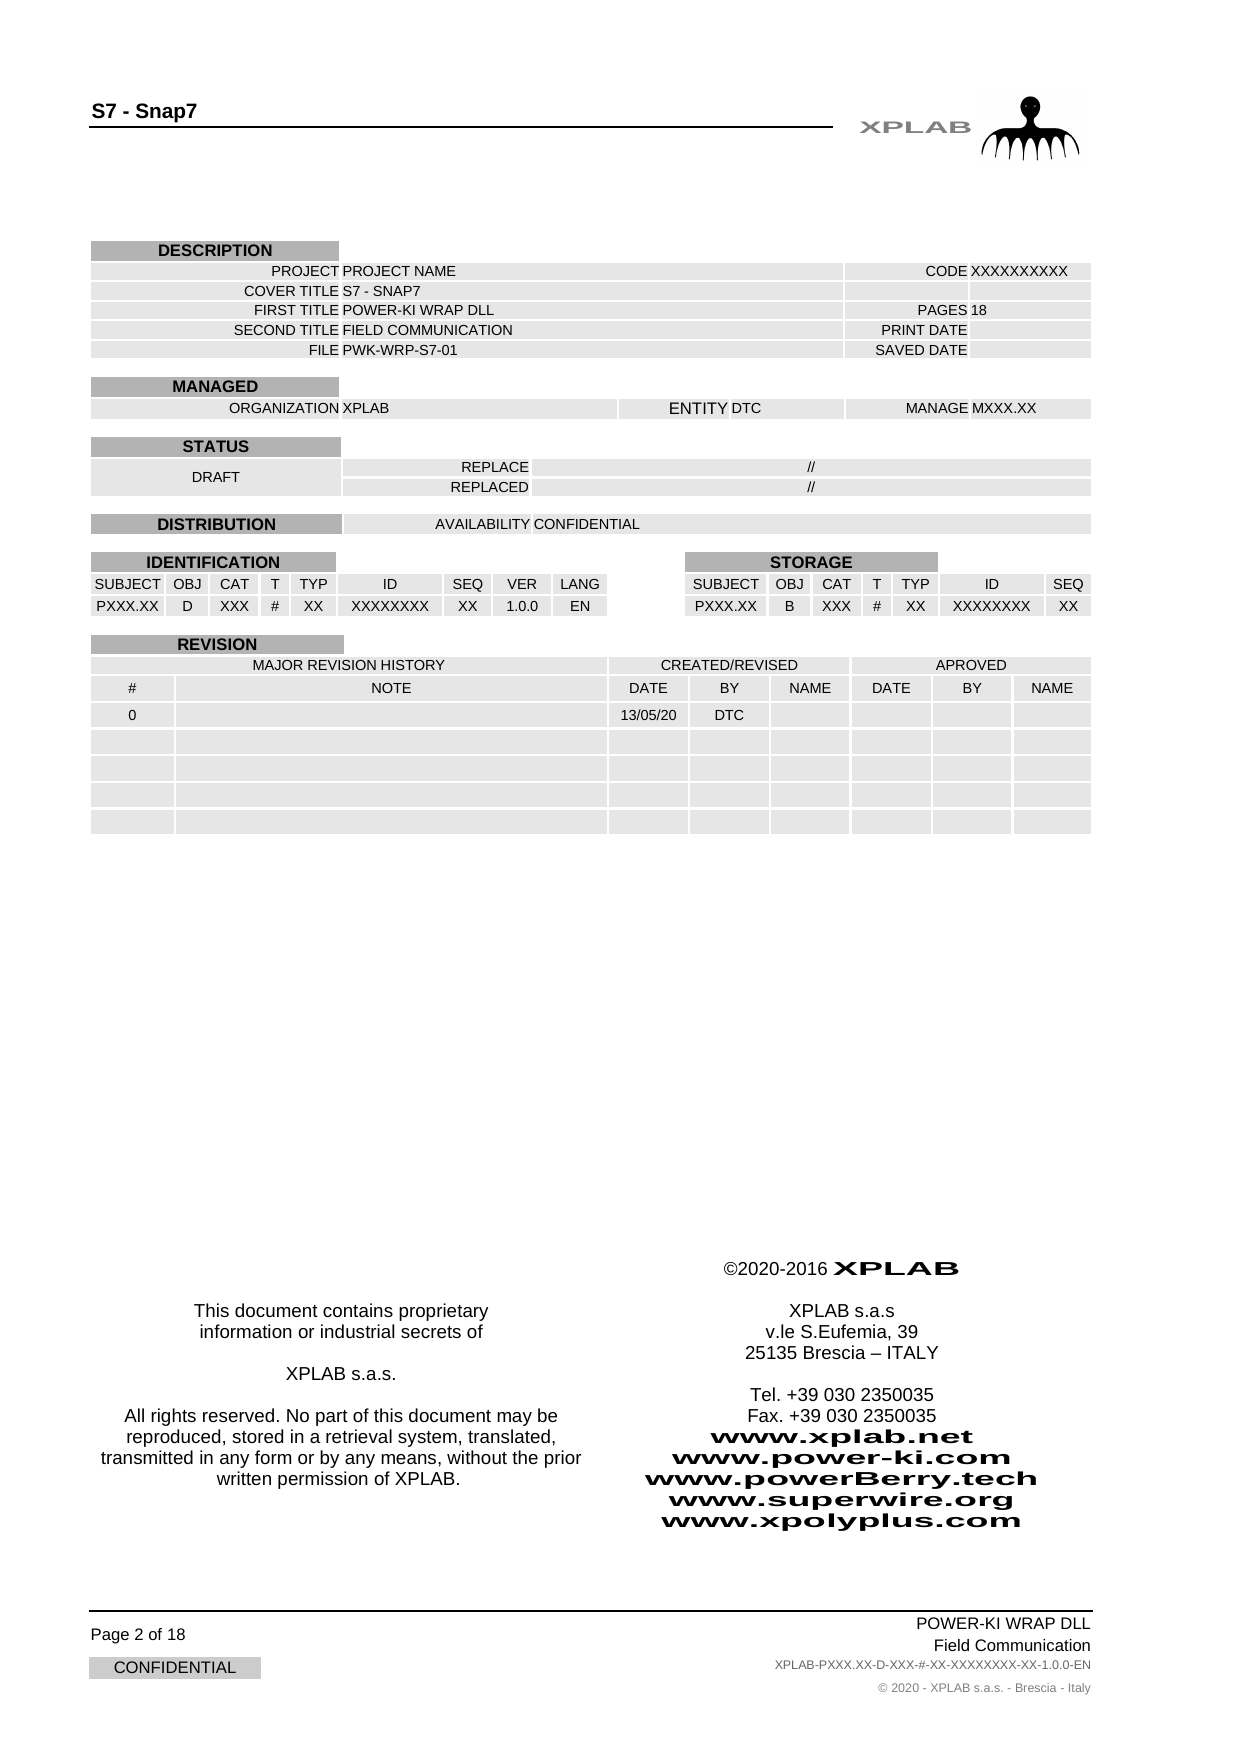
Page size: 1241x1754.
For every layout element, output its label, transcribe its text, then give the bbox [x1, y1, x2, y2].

text www.power-ki.com [591, 1448, 1092, 1469]
table_cell [91, 783, 174, 807]
table_cell d [166, 596, 208, 616]
table_cell [690, 730, 769, 754]
table_cell [852, 810, 931, 834]
table_header IDENTIFICATION [91, 552, 336, 572]
table_cell CAT [813, 574, 861, 594]
table_cell TYP [893, 574, 938, 594]
table_cell FILE [91, 341, 339, 358]
text XPLAB s.a.s [591, 1300, 1092, 1321]
table_header DESCRIPTION [91, 241, 339, 261]
table_header STATUS [91, 437, 341, 457]
table_cell xplab [342, 399, 617, 419]
table_header confidential [533, 514, 1091, 534]
table_header [609, 552, 683, 572]
table_cell [609, 756, 688, 781]
table_header [338, 552, 607, 572]
table_cell [1014, 810, 1091, 834]
picture [978, 92, 1083, 164]
table_cell date [852, 676, 931, 701]
table_cell MANAGE [846, 399, 969, 419]
table_header DISTRIBUTION [91, 514, 342, 534]
table_cell xx [444, 596, 491, 616]
table_cell [771, 756, 849, 781]
table_cell [176, 810, 607, 834]
table_cell [1014, 730, 1091, 754]
table_cell by [933, 676, 1011, 701]
text This document contains proprietary [91, 1300, 591, 1321]
table_cell xxxxxxxx [940, 596, 1044, 616]
table_cell LANG [553, 574, 607, 594]
table_cell [970, 341, 1091, 358]
table_cell xx [291, 596, 336, 616]
table_cell 1.0.0 [493, 596, 551, 616]
table_header [346, 635, 1091, 654]
table_cell REPLACED [343, 479, 529, 496]
text Fax. +39 030 2350035 [591, 1406, 1092, 1427]
table_cell [609, 574, 683, 594]
table_cell xx [1046, 596, 1091, 616]
text ©2020-2016 XPLAB [591, 1258, 1092, 1279]
table_cell OBJ [166, 574, 208, 594]
table_cell xxx [813, 596, 861, 616]
text XPLAB s.a.s. [91, 1363, 591, 1384]
table_cell [176, 756, 607, 781]
table_cell [690, 756, 769, 781]
table_cell note [176, 676, 607, 701]
table_cell major revision history [91, 657, 607, 674]
table_cell # [261, 596, 289, 616]
table_cell name [771, 676, 849, 701]
table_cell [970, 321, 1091, 339]
table_cell [91, 810, 174, 834]
table_cell by [690, 676, 769, 701]
table_cell XXXXXXXXXX [970, 263, 1091, 280]
table_cell TYP [291, 574, 336, 594]
table_cell [91, 756, 174, 781]
table_cell OBJ [769, 574, 810, 594]
text Tel. +39 030 2350035 [591, 1384, 1092, 1406]
text www.xplab.net [591, 1427, 1092, 1448]
table_cell [970, 282, 1091, 300]
table_cell S7 - Snap7 [342, 282, 843, 300]
table_cell SECOND TITLE [91, 321, 339, 339]
table_cell [1014, 756, 1091, 781]
table_cell xxxxxxxx [338, 596, 442, 616]
table_cell ENTITY [619, 399, 729, 419]
table_cell [852, 783, 931, 807]
table_header REPLACE [343, 459, 529, 476]
table_cell dtc [731, 399, 844, 419]
table_cell [852, 756, 931, 781]
table_cell [933, 703, 1011, 727]
table_cell [845, 282, 968, 300]
text www.powerBerry.tech [591, 1469, 1092, 1490]
table_cell SEQ [444, 574, 491, 594]
table_cell draft [91, 459, 341, 496]
table_cell # [863, 596, 891, 616]
table_cell PAGES [845, 302, 968, 319]
text v.le S.Eufemia, 39 [591, 1321, 1092, 1342]
table_cell [771, 810, 849, 834]
table_header STORAGE [685, 552, 938, 572]
table_cell [690, 783, 769, 807]
table_cell [176, 703, 607, 727]
text All rights reserved. No part of this document may be reproduced, stored in a retrieval system, translated, transmitted in any form or by any means, without the prior written permission of XPLAB. [91, 1406, 591, 1490]
table_cell [609, 730, 688, 754]
table_cell aproved [852, 657, 1091, 674]
table_cell SUBJECT [91, 574, 164, 594]
table_cell VER [493, 574, 551, 594]
table_cell name [1014, 676, 1091, 701]
table_cell ID [940, 574, 1044, 594]
table_cell Field Communication [342, 321, 843, 339]
table_cell [771, 703, 849, 727]
table_cell [91, 730, 174, 754]
table_cell [852, 703, 931, 727]
table_cell 0 [91, 703, 174, 727]
table_cell SUBJECT [685, 574, 766, 594]
table_cell ID [338, 574, 442, 594]
text information or industrial secrets of [91, 1321, 591, 1342]
table_cell [609, 810, 688, 834]
table_header [940, 552, 1091, 572]
table_cell [609, 783, 688, 807]
table_cell [609, 596, 683, 616]
table_cell created/revised [609, 657, 849, 674]
table_cell FIRST TITLE [91, 302, 339, 319]
table_cell POWER-KI WRAP DLL [342, 302, 843, 319]
table_cell T [863, 574, 891, 594]
table_cell PWK-WRP-S7-01 [342, 341, 843, 358]
table_cell [176, 730, 607, 754]
table_cell date [609, 676, 688, 701]
table_cell b [769, 596, 810, 616]
table_cell en [553, 596, 607, 616]
table_cell 13/05/20 [609, 703, 688, 727]
table_cell [933, 730, 1011, 754]
table_cell [1014, 783, 1091, 807]
table_cell [852, 730, 931, 754]
table_cell Project Name [342, 263, 843, 280]
table_cell [1014, 703, 1091, 727]
table_cell COVER TITLE [91, 282, 339, 300]
table_cell Mxxx.xx [971, 399, 1091, 419]
text www.superwire.org [591, 1490, 1092, 1511]
table_header MANAGED [91, 377, 339, 397]
table_cell code [845, 263, 968, 280]
table_header AVAILABILITY [344, 514, 531, 534]
text 25135 Brescia – ITALY [591, 1342, 1092, 1363]
table_header REVISION [91, 635, 344, 654]
table_cell pxxx.xx [91, 596, 164, 616]
table_cell pxxx.xx [685, 596, 766, 616]
table_cell [690, 810, 769, 834]
table_cell ORGANIZATION [91, 399, 339, 419]
table_cell xxx [210, 596, 258, 616]
table_cell SEQ [1046, 574, 1091, 594]
table_cell [933, 756, 1011, 781]
table_cell // [532, 479, 1091, 496]
table_cell [771, 730, 849, 754]
table_cell [176, 783, 607, 807]
table_cell [933, 783, 1011, 807]
table_cell [771, 783, 849, 807]
text www.xpolyplus.com [591, 1511, 1092, 1532]
table_cell # [91, 676, 174, 701]
table_cell T [261, 574, 289, 594]
table_cell 18 [970, 302, 1091, 319]
table_cell SAVED DATE [845, 341, 968, 358]
table_cell dtc [690, 703, 769, 727]
table_cell [933, 810, 1011, 834]
table_cell xx [893, 596, 938, 616]
table_cell PRINT DATE [845, 321, 968, 339]
table_cell PROJECT [91, 263, 339, 280]
table_header // [532, 459, 1091, 476]
table_cell CAT [210, 574, 258, 594]
